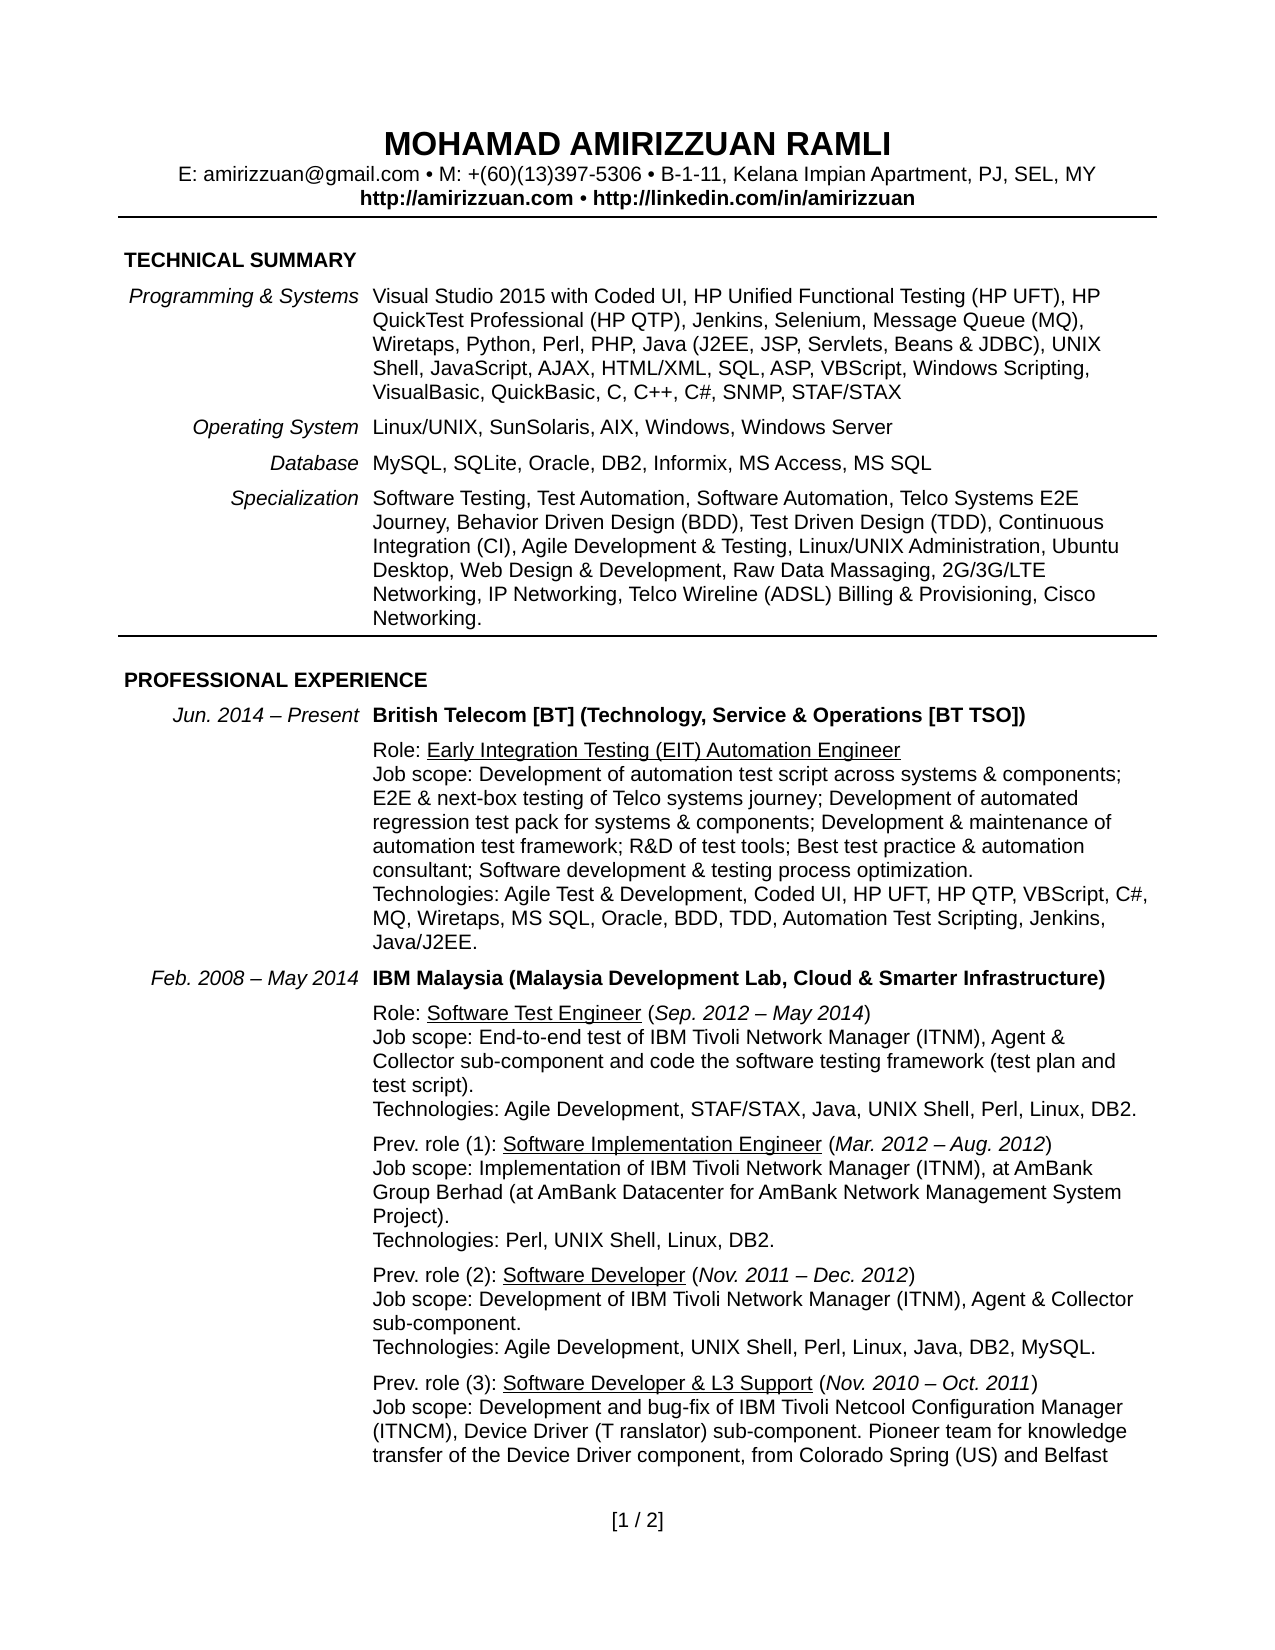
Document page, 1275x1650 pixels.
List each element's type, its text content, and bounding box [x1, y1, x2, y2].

table_cell Programming & Systems [118, 278, 367, 409]
table_cell Role: Software Test Engineer (Sep. 2012 – May 2014) Job scope: End-to-end test of IBM Tivoli Network Manager (ITNM), Agent & Collector sub-component and code the software testing framework (test plan and test script). Technologies: Agile Development, STAF/STAX, Java, UNIX Shell, Perl, Linux, DB2. [367, 995, 1157, 1126]
table_cell IBM Malaysia (Malaysia Development Lab, Cloud & Smarter Infrastructure) [367, 960, 1157, 995]
table_cell Jun. 2014 – Present [118, 697, 367, 733]
table_cell MySQL, SQLite, Oracle, DB2, Informix, MS Access, MS SQL [367, 445, 1157, 480]
table_cell British Telecom [BT] (Technology, Service & Operations [BT TSO]) [367, 697, 1157, 733]
table_cell Specialization [118, 480, 367, 635]
table_cell Prev. role (1): Software Implementation Engineer (Mar. 2012 – Aug. 2012) Job scope: Implementation of IBM Tivoli Network Manager (ITNM), at AmBank Group Berhad (at AmBank Datacenter for AmBank Network Management System Project). Technologies: Perl, UNIX Shell, Linux, DB2. [367, 1126, 1157, 1258]
table_header TECHNICAL SUMMARY [118, 243, 1157, 278]
table_cell [118, 1258, 367, 1365]
table_header MOHAMAD AMIRIZZUAN RAMLI E: amirizzuan@gmail.com • M: +(60)(13)397-5306 • B-1-11, Kelana Impian Apartment, PJ, SEL, MY http://amirizzuan.com • http://linkedin.com/in/amirizzuan [118, 118, 1157, 216]
table_cell [118, 1126, 367, 1258]
table_cell Prev. role (3): Software Developer & L3 Support (Nov. 2010 – Oct. 2011) Job scope: Development and bug-fix of IBM Tivoli Netcool Configuration Manager (ITNCM), Device Driver (T ranslator) sub-component. Pioneer team for knowledge transfer of the Device Driver component, from Colorado Spring (US) and Belfast [367, 1365, 1157, 1472]
table_cell [118, 1365, 367, 1472]
table_cell Role: Early Integration Testing (EIT) Automation Engineer Job scope: Development of automation test script across systems & components; E2E & next-box testing of Telco systems journey; Development of automated regression test pack for systems & components; Development & maintenance of automation test framework; R&D of test tools; Best test practice & automation consultant; Software development & testing process optimization. Technologies: Agile Test & Development, Coded UI, HP UFT, HP QTP, VBScript, C#, MQ, Wiretaps, MS SQL, Oracle, BDD, TDD, Automation Test Scripting, Jenkins, Java/J2EE. [367, 733, 1157, 960]
table_cell [118, 733, 367, 960]
table_cell Prev. role (2): Software Developer (Nov. 2011 – Dec. 2012) Job scope: Development of IBM Tivoli Network Manager (ITNM), Agent & Collector sub-component. Technologies: Agile Development, UNIX Shell, Perl, Linux, Java, DB2, MySQL. [367, 1258, 1157, 1365]
table_cell Linux/UNIX, SunSolaris, AIX, Windows, Windows Server [367, 409, 1157, 444]
table_cell Database [118, 445, 367, 480]
table_cell [118, 995, 367, 1126]
table_cell Feb. 2008 – May 2014 [118, 960, 367, 995]
table_cell Operating System [118, 409, 367, 444]
table_cell Visual Studio 2015 with Coded UI, HP Unified Functional Testing (HP UFT), HP QuickTest Professional (HP QTP), Jenkins, Selenium, Message Queue (MQ), Wiretaps, Python, Perl, PHP, Java (J2EE, JSP, Servlets, Beans & JDBC), UNIX Shell, JavaScript, AJAX, HTML/XML, SQL, ASP, VBScript, Windows Scripting, VisualBasic, QuickBasic, C, C++, C#, SNMP, STAF/STAX [367, 278, 1157, 409]
table_cell Software Testing, Test Automation, Software Automation, Telco Systems E2E Journey, Behavior Driven Design (BDD), Test Driven Design (TDD), Continuous Integration (CI), Agile Development & Testing, Linux/UNIX Administration, Ubuntu Desktop, Web Design & Development, Raw Data Massaging, 2G/3G/LTE Networking, IP Networking, Telco Wireline (ADSL) Billing & Provisioning, Cisco Networking. [367, 480, 1157, 635]
table_header PROFESSIONAL EXPERIENCE [118, 662, 1157, 697]
